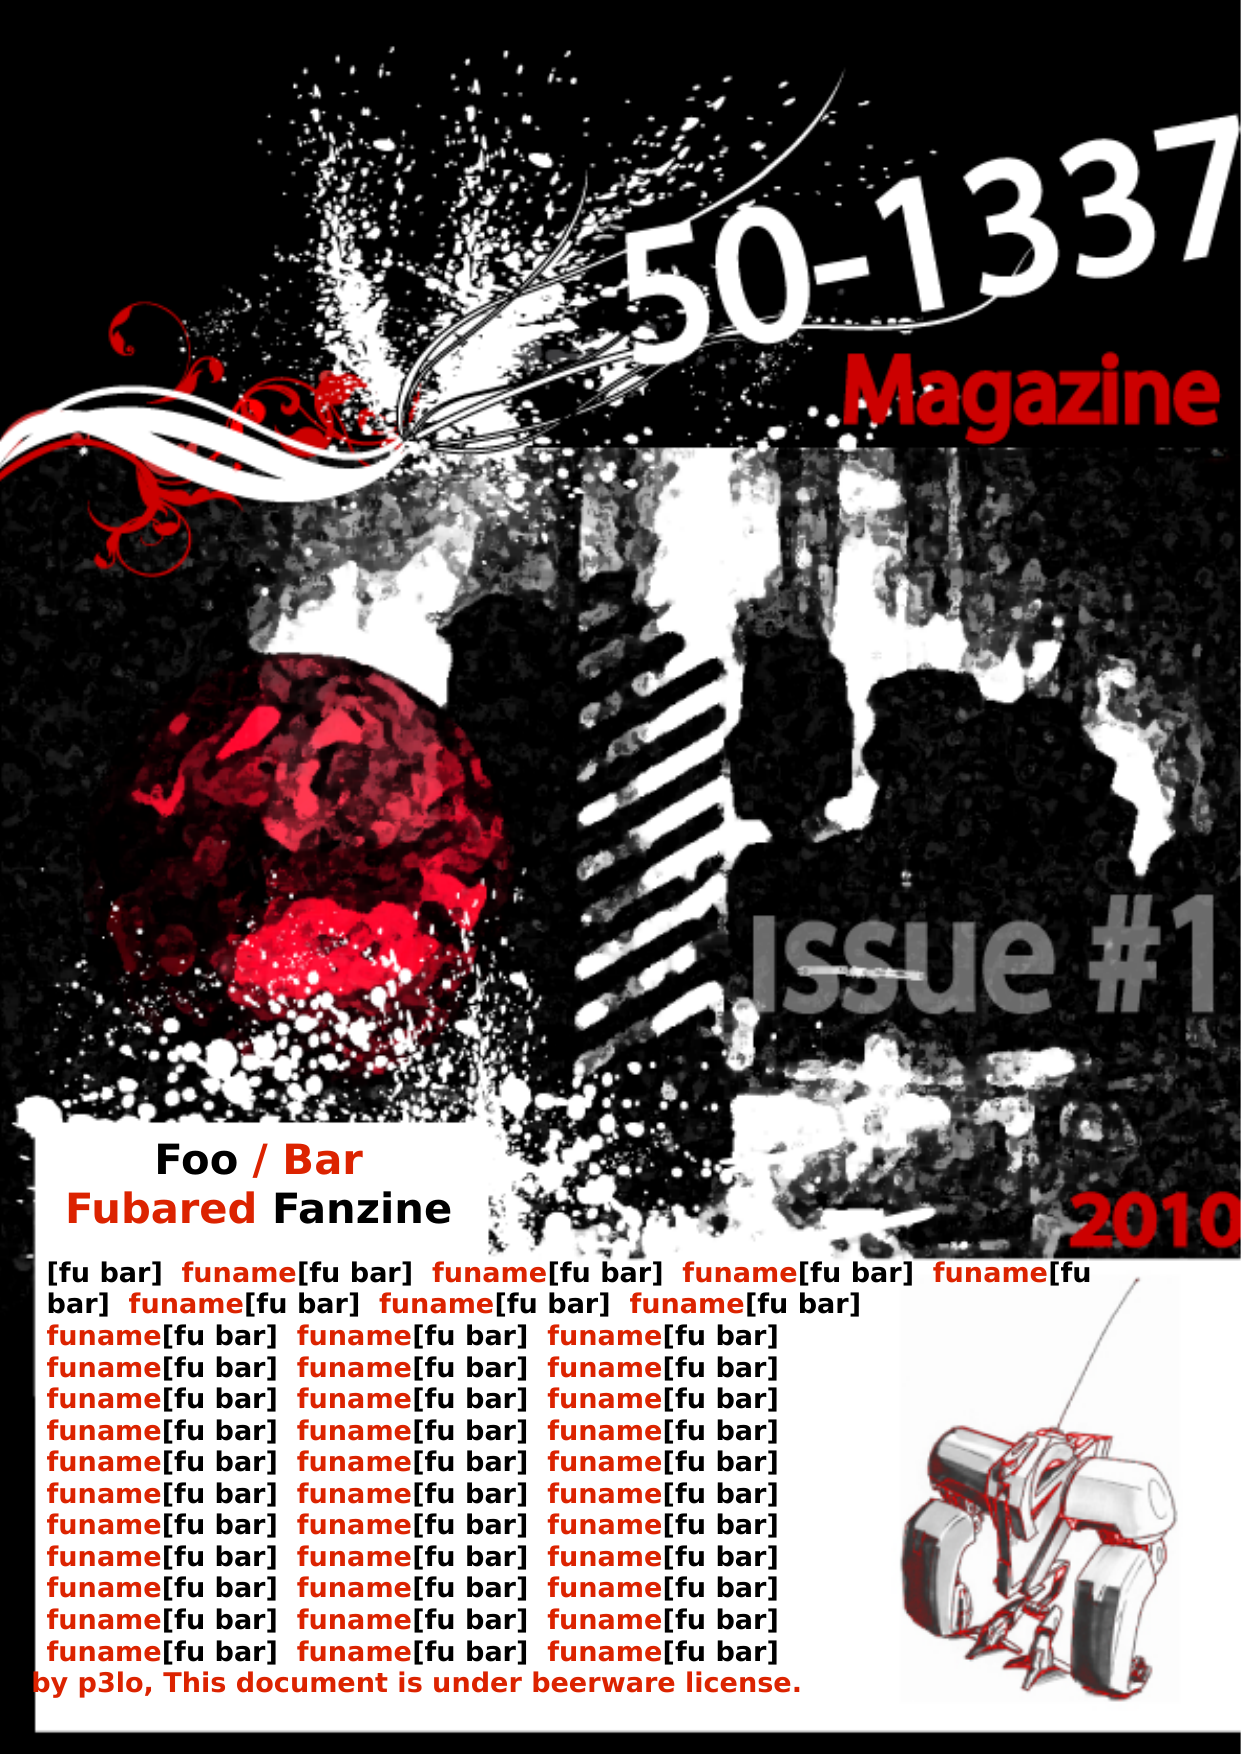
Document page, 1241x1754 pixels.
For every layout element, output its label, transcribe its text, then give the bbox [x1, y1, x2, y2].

text Foo / Bar [31, 1136, 486, 1184]
text funame[fu bar] funame[fu bar] funame[fu bar] [46, 1320, 1067, 1352]
picture [0, 0, 1241, 1754]
text [fu bar] funame[fu bar] funame[fu bar] funame[fu bar] funame[fu bar] funame[fu bar] funame[fu bar] funame[fu bar] [46, 1257, 1103, 1320]
text Fubared Fanzine [31, 1184, 486, 1233]
text funame[fu bar] funame[fu bar] funame[fu bar] [46, 1383, 1067, 1415]
text by p3lo, This document is under beerware license. [31, 1667, 879, 1699]
text funame[fu bar] funame[fu bar] funame[fu bar] [46, 1352, 1067, 1383]
text funame[fu bar] funame[fu bar] funame[fu bar] funame[fu bar] funame[fu bar] funame[fu bar] funame[fu bar] funame[fu bar] funame[fu bar] funame[fu bar] funame[fu bar] funame[fu bar] funame[fu bar] funame[fu bar] funame[fu bar] funame[fu bar] funame[fu bar] funame[fu bar] funame[fu bar] funame[fu bar] funame[fu bar] funame[fu bar] funame[fu bar] funame[fu bar] [46, 1415, 807, 1667]
